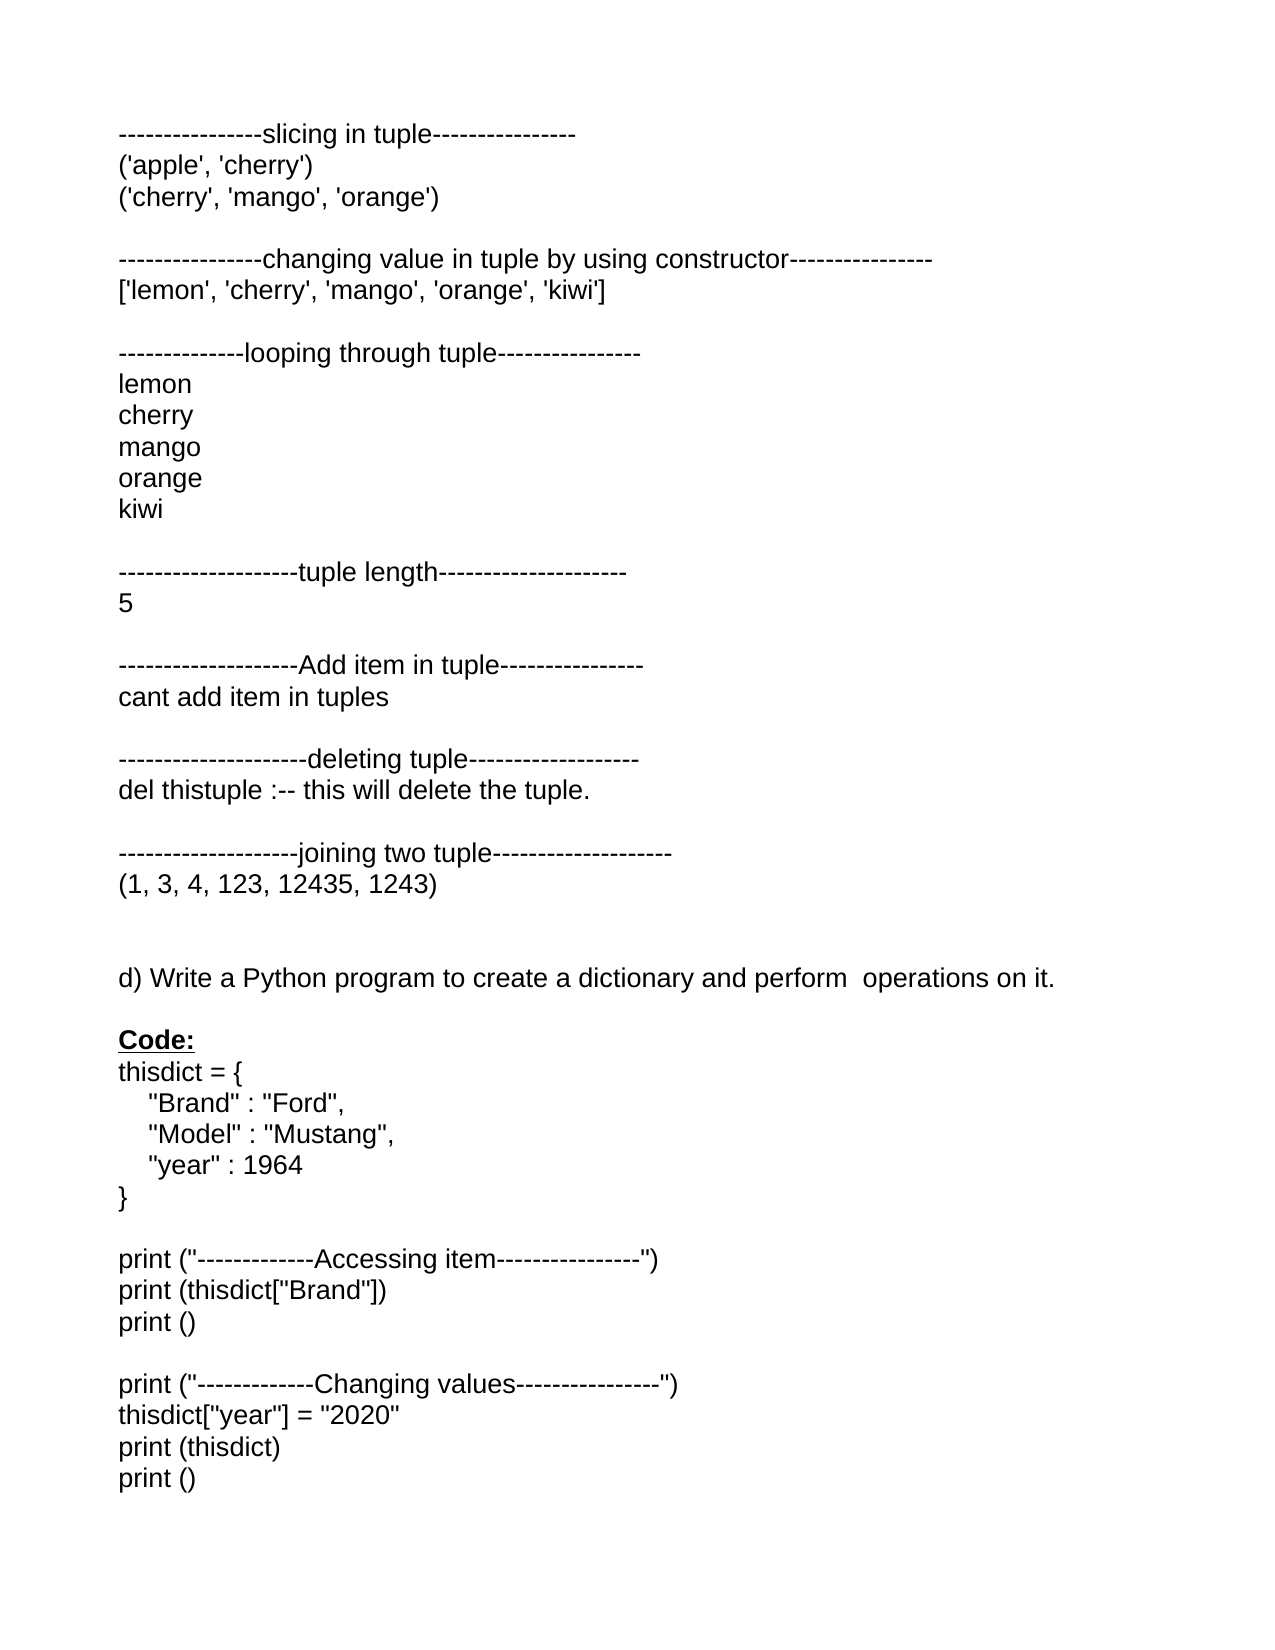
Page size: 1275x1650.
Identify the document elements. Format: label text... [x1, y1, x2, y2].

text "Brand" : "Ford", [118, 1087, 1157, 1118]
text thisdict = { [118, 1056, 1157, 1087]
text ---------------------deleting tuple------------------- [118, 743, 1157, 774]
text print ("-------------Changing values----------------") [118, 1368, 1157, 1399]
text lemon [118, 368, 1157, 399]
text ['lemon', 'cherry', 'mango', 'orange', 'kiwi'] [118, 274, 1157, 306]
text "Model" : "Mustang", [118, 1118, 1157, 1149]
text print () [118, 1462, 1157, 1493]
text cant add item in tuples [118, 681, 1157, 712]
text ----------------changing value in tuple by using constructor---------------- [118, 243, 1157, 274]
text print () [118, 1306, 1157, 1337]
text --------------------tuple length--------------------- [118, 556, 1157, 587]
text Code: [118, 1024, 1157, 1056]
text --------------looping through tuple---------------- [118, 337, 1157, 368]
text del thistuple :-- this will delete the tuple. [118, 774, 1157, 806]
text ('apple', 'cherry') [118, 149, 1157, 181]
text "year" : 1964 [118, 1149, 1157, 1181]
text orange [118, 462, 1157, 493]
text print (thisdict) [118, 1431, 1157, 1462]
text --------------------Add item in tuple---------------- [118, 649, 1157, 681]
text --------------------joining two tuple-------------------- [118, 837, 1157, 868]
text 5 [118, 587, 1157, 618]
text mango [118, 431, 1157, 462]
text (1, 3, 4, 123, 12435, 1243) [118, 868, 1157, 899]
text print (thisdict["Brand"]) [118, 1274, 1157, 1306]
text kiwi [118, 493, 1157, 524]
text ----------------slicing in tuple---------------- [118, 118, 1157, 149]
text } [118, 1181, 1157, 1212]
text ('cherry', 'mango', 'orange') [118, 181, 1157, 212]
text d) Write a Python program to create a dictionary and perform operations on it. [118, 962, 1157, 993]
text cherry [118, 399, 1157, 431]
text thisdict["year"] = "2020" [118, 1399, 1157, 1431]
text print ("-------------Accessing item----------------") [118, 1243, 1157, 1274]
